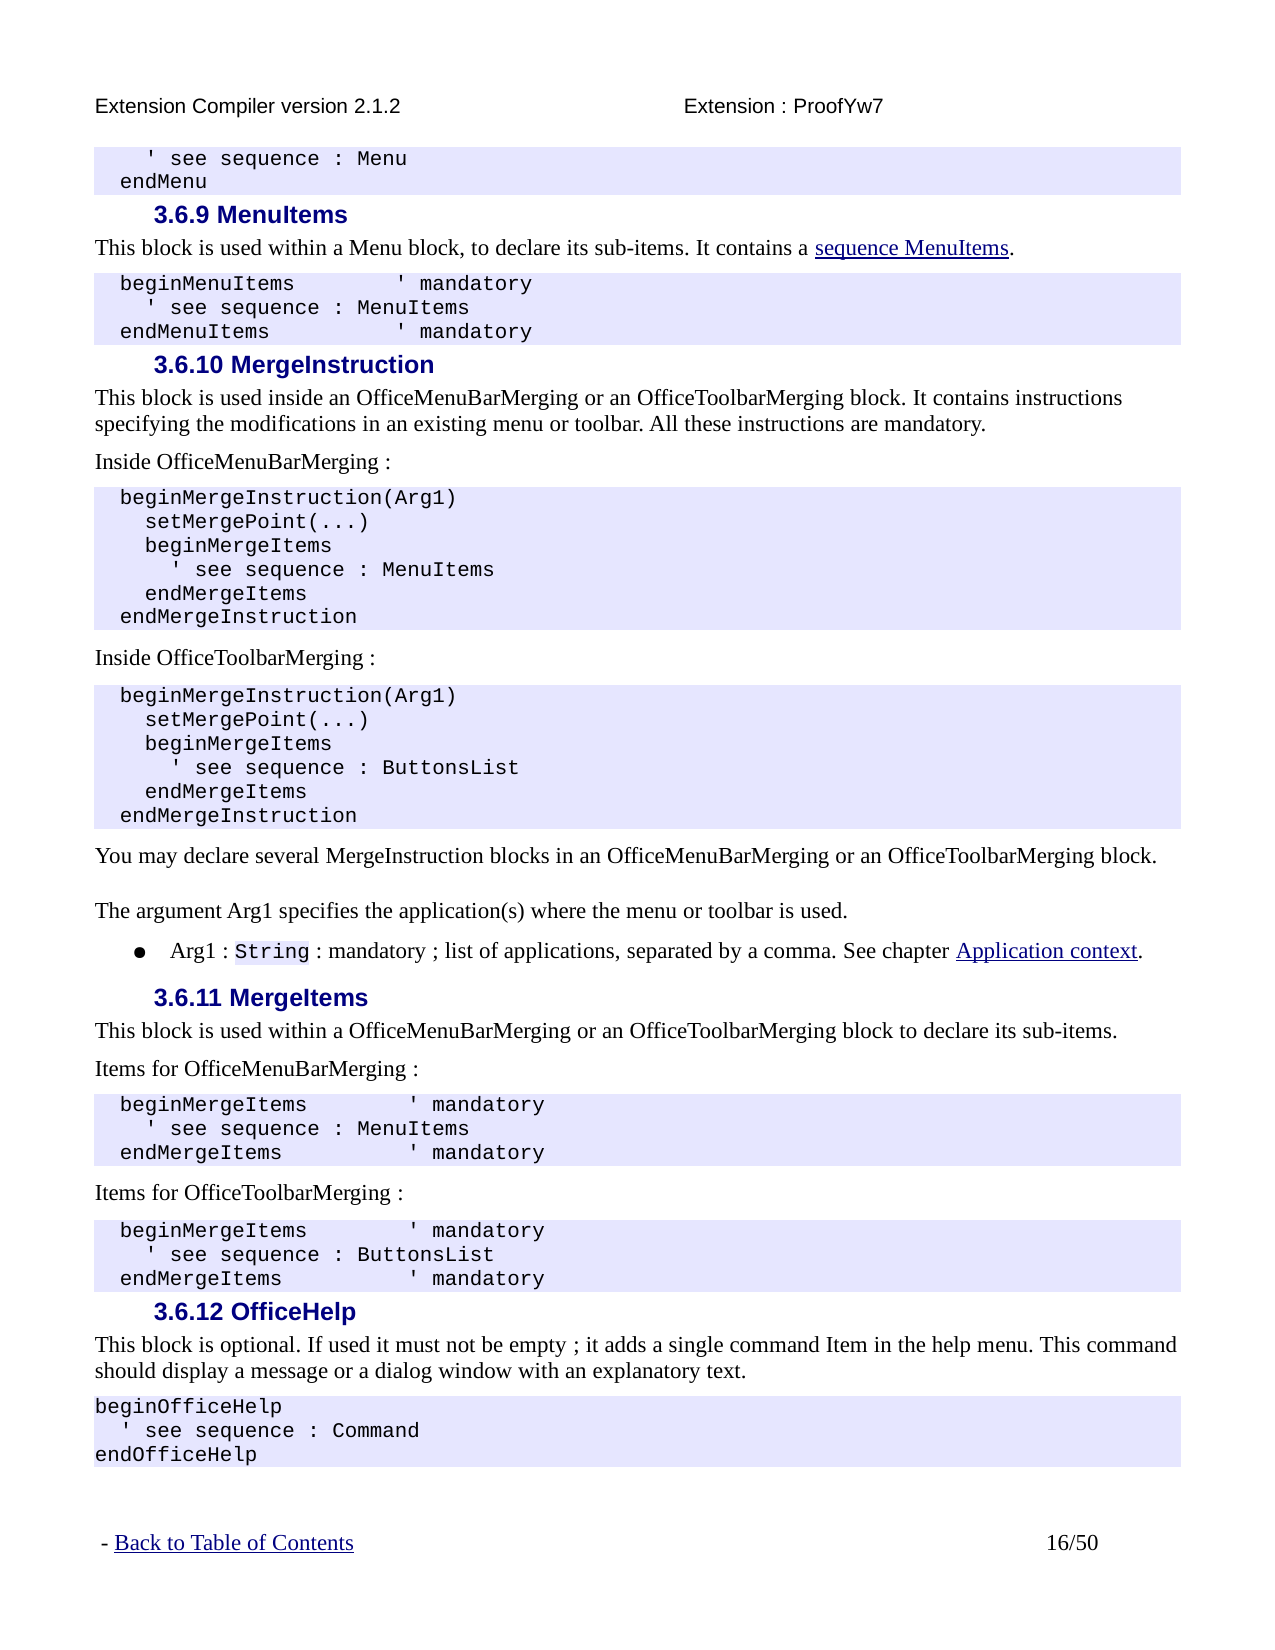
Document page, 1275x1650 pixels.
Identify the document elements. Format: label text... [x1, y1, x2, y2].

text beginMergeItems ' mandatory [94, 1220, 1181, 1244]
text beginMergeItems ' mandatory [94, 1094, 1181, 1118]
text endMergeItems [94, 582, 1181, 606]
text endMenuItems ' mandatory [94, 321, 1181, 345]
text setMergePoint(...) [94, 511, 1181, 534]
text This block is optional. If used it must not be empty ; it adds a single command Item in the help menu. This command should display a message or a dialog window with an explanatory text. [94, 1332, 1181, 1383]
subtitle MergeItems [153, 984, 1181, 1012]
text endOfficeHelp [94, 1443, 1181, 1467]
text Inside OfficeToolbarMerging : [94, 645, 1181, 671]
text This block is used within a OfficeMenuBarMerging or an OfficeToolbarMerging block to declare its sub-items. [94, 1018, 1181, 1043]
text beginMergeItems [94, 534, 1181, 558]
subtitle MenuItems [153, 201, 1181, 229]
text ' see sequence : Command [94, 1419, 1181, 1443]
text ' see sequence : MenuItems [94, 297, 1181, 321]
text beginMergeItems [94, 733, 1181, 757]
text beginMenuItems ' mandatory [94, 273, 1181, 297]
text ' see sequence : MenuItems [94, 558, 1181, 582]
text Items for OfficeToolbarMerging : [94, 1180, 1181, 1206]
text ' see sequence : MenuItems [94, 1118, 1181, 1142]
text You may declare several MergeInstruction blocks in an OfficeMenuBarMerging or an OfficeToolbarMerging block. [94, 843, 1181, 869]
text The argument Arg1 specifies the application(s) where the menu or toolbar is used. [94, 898, 1181, 924]
text beginOfficeHelp [94, 1396, 1181, 1419]
text endMergeItems ' mandatory [94, 1268, 1181, 1292]
text endMenu [94, 171, 1181, 195]
text beginMergeInstruction(Arg1) [94, 487, 1181, 511]
text endMergeItems [94, 781, 1181, 805]
text Inside OfficeMenuBarMerging : [94, 449, 1181, 474]
text endMergeInstruction [94, 606, 1181, 630]
text Items for OfficeMenuBarMerging : [94, 1056, 1181, 1081]
text ' see sequence : ButtonsList [94, 757, 1181, 781]
text ' see sequence : Menu [94, 147, 1181, 171]
text setMergePoint(...) [94, 709, 1181, 733]
text ' see sequence : ButtonsList [94, 1244, 1181, 1268]
subtitle MergeInstruction [153, 351, 1181, 379]
subtitle OfficeHelp [153, 1298, 1181, 1326]
text beginMergeInstruction(Arg1) [94, 685, 1181, 709]
text endMergeInstruction [94, 805, 1181, 829]
text This block is used within a Menu block, to declare its sub-items. It contains a sequence MenuItems. [94, 235, 1181, 261]
list Arg1 : String : mandatory ; list of applications, separated by a comma. See chapter Application context. [132, 938, 1181, 965]
text endMergeItems ' mandatory [94, 1142, 1181, 1166]
text This block is used inside an OfficeMenuBarMerging or an OfficeToolbarMerging block. It contains instructions specifying the modifications in an existing menu or toolbar. All these instructions are mandatory. [94, 385, 1181, 436]
